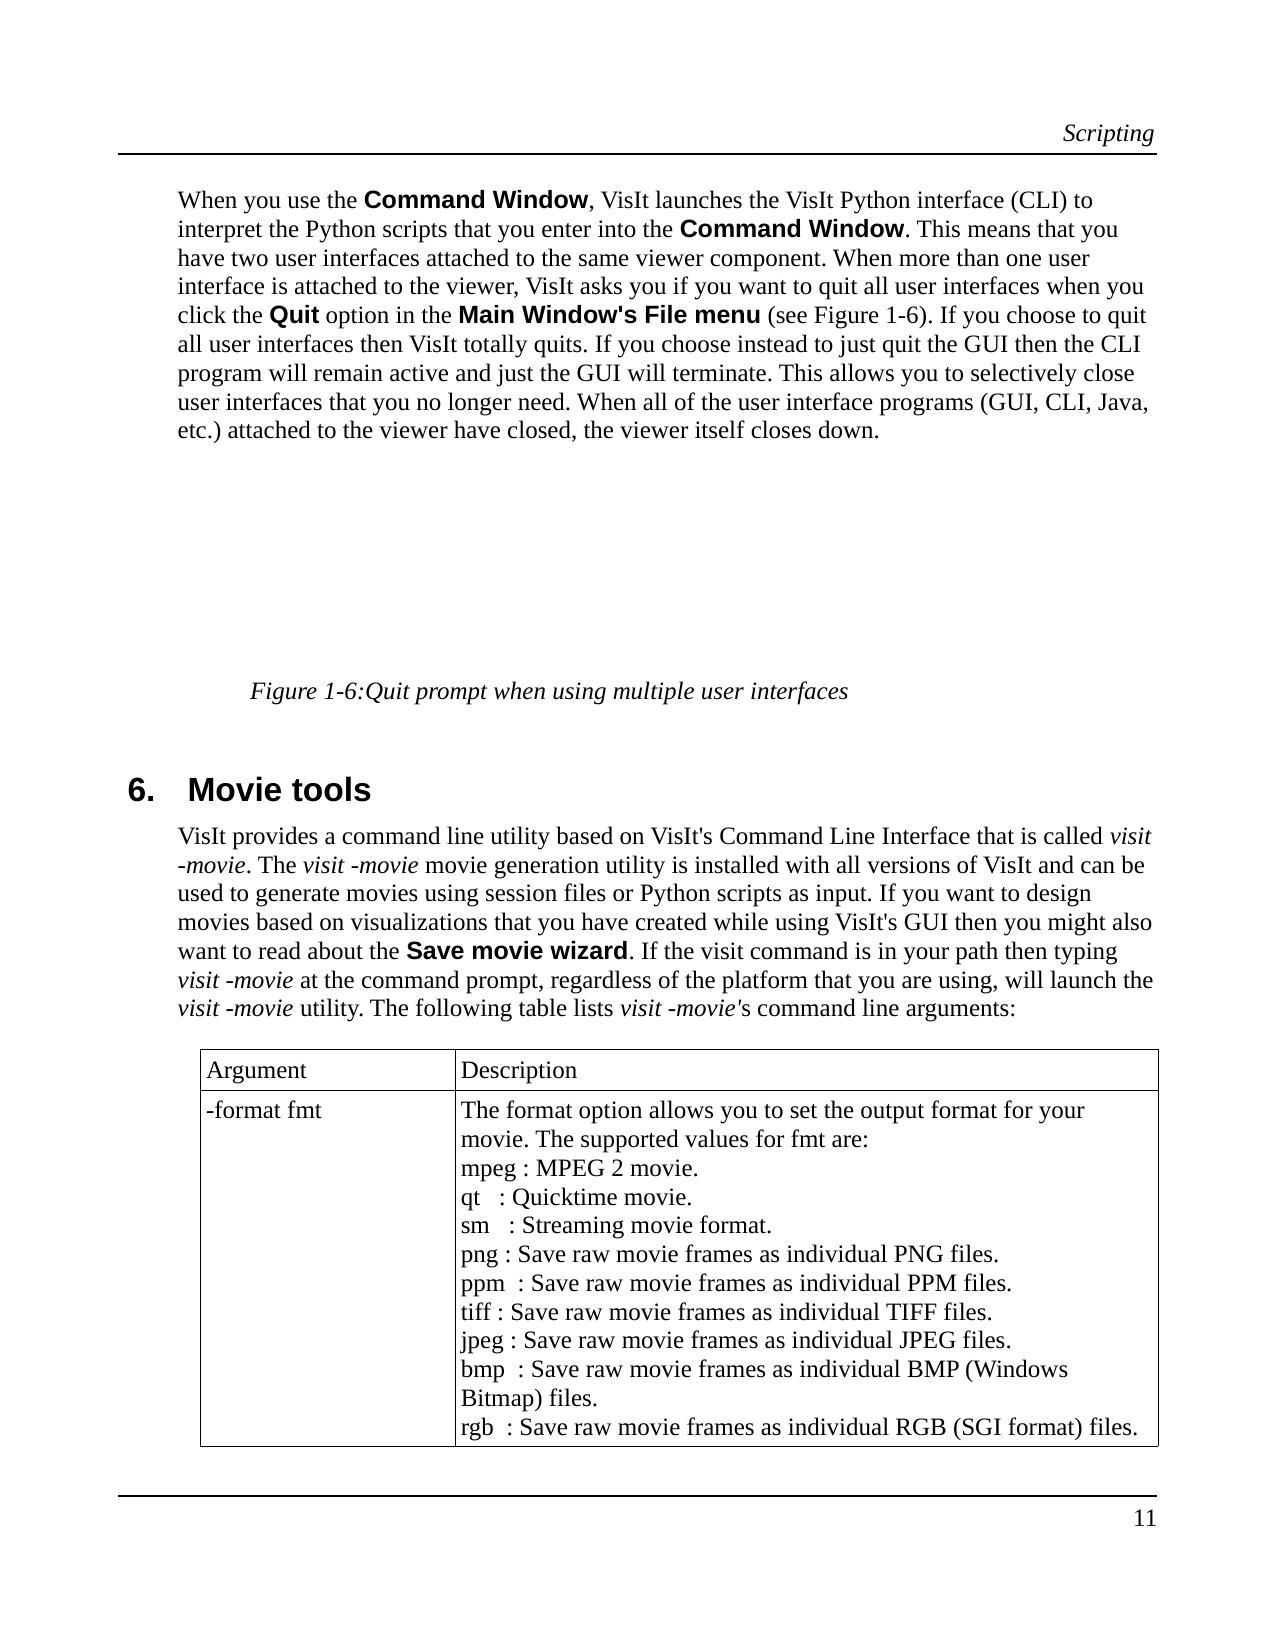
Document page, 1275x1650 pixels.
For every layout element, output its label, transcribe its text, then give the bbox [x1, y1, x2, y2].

text Figure 1-6:Quit prompt when using multiple user interfaces [250, 676, 1025, 705]
text [250, 705, 1025, 728]
table_cell The format option allows you to set the output format for your movie. The supported values for fmt are: mpeg : MPEG 2 movie. qt : Quicktime movie. sm : Streaming movie format. png : Save raw movie frames as individual PNG files. ppm : Save raw movie frames as individual PPM files. tiff : Save raw movie frames as individual TIFF files. jpeg : Save raw movie frames as individual JPEG files. bmp : Save raw movie frames as individual BMP (Windows Bitmap) files. rgb : Save raw movie frames as individual RGB (SGI format) files. [456, 1091, 1158, 1446]
text VisIt provides a command line utility based on VisIt's Command Line Interface that is called visit -movie. The visit -movie movie generation utility is installed with all versions of VisIt and can be used to generate movies using session files or Python scripts as input. If you want to design movies based on visualizations that you have created while using VisIt's GUI then you might also want to read about the Save movie wizard. If the visit command is in your path then typing visit -movie at the command prompt, regardless of the platform that you are using, will launch the visit -movie utility. The following table lists visit -movie's command line arguments: [177, 821, 1157, 1022]
table_header Description [456, 1050, 1158, 1089]
table_cell -format fmt [201, 1091, 455, 1446]
subtitle Movie tools [118, 496, 1157, 808]
table_header Argument [201, 1050, 455, 1089]
text When you use the Command Window, VisIt launches the VisIt Python interface (CLI) to interpret the Python scripts that you enter into the Command Window. This means that you have two user interfaces attached to the same viewer component. When more than one user interface is attached to the viewer, VisIt asks you if you want to quit all user interfaces when you click the Quit option in the Main Window's File menu (see Figure 1-6). If you choose to quit all user interfaces then VisIt totally quits. If you choose instead to just quit the GUI then the CLI program will remain active and just the GUI will terminate. This allows you to selectively close user interfaces that you no longer need. When all of the user interface programs (GUI, CLI, Java, etc.) attached to the viewer have closed, the viewer itself closes down. [177, 185, 1157, 444]
text [250, 456, 1025, 676]
